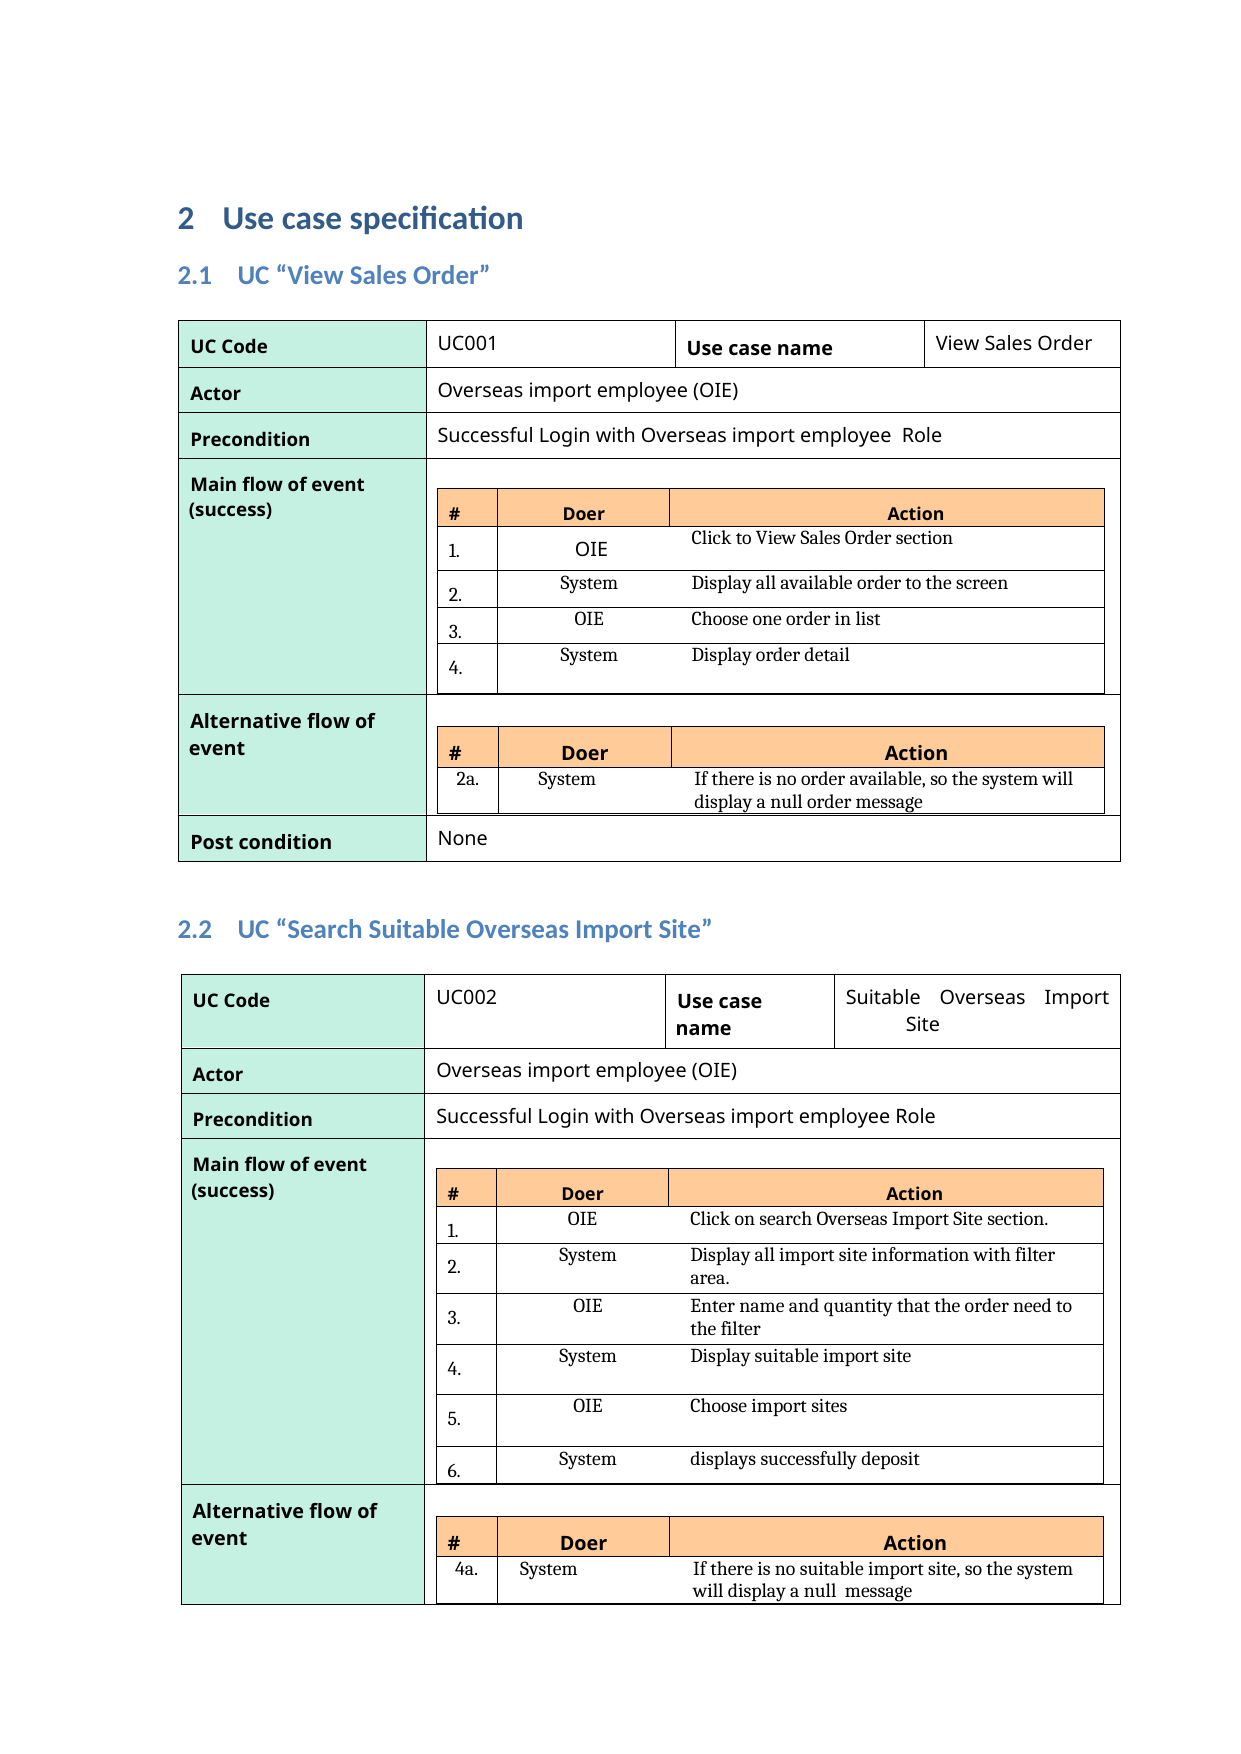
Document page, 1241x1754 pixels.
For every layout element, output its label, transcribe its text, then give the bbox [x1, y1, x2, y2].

table_cell Display suitable import site [669, 1345, 1103, 1394]
table_header Use case name [666, 975, 834, 1047]
table_header Action [670, 489, 1104, 526]
table_cell OIE [497, 1294, 668, 1344]
table_cell [427, 695, 1120, 814]
table_cell [437, 1244, 496, 1293]
table_cell displays successfully deposit [669, 1447, 1103, 1482]
table_cell [437, 1345, 496, 1394]
table_cell Precondition [182, 1094, 424, 1138]
table_header # [437, 1169, 496, 1206]
table_cell Actor [179, 368, 426, 412]
table_header Doer [498, 489, 669, 526]
table_header UC Code [182, 975, 424, 1047]
table_cell OIE [497, 1395, 668, 1446]
table_header Doer [498, 1517, 669, 1556]
table_header # [437, 1517, 497, 1556]
table_cell None [427, 816, 1120, 861]
table_cell System [497, 1345, 668, 1394]
table_cell Choose import sites [669, 1395, 1103, 1446]
table_header Action [672, 727, 1104, 767]
table_cell Main flow of event (success) [179, 459, 426, 694]
table_header Doer [499, 727, 671, 767]
table_header UC001 [427, 321, 675, 367]
table_header Use case name [676, 321, 924, 367]
table_cell System [499, 768, 671, 813]
table_cell Choose one order in list [670, 608, 1104, 643]
table_cell System [497, 1447, 668, 1482]
table_cell Main flow of event (success) [182, 1139, 424, 1484]
table_cell System [498, 571, 670, 607]
table_cell Display all import site information with filter area. [669, 1244, 1103, 1293]
table_cell Display order detail [670, 644, 1104, 693]
table_cell Successful Login with Overseas import employee Role [427, 413, 1120, 458]
table_cell Display all available order to the screen [670, 571, 1104, 607]
table_cell [427, 459, 1120, 694]
table_header View Sales Order [925, 321, 1120, 367]
table_cell [437, 1207, 496, 1242]
table_cell Click on search Overseas Import Site section. [669, 1207, 1103, 1242]
table_cell Precondition [179, 413, 426, 458]
table_cell Click to View Sales Order section [670, 527, 1104, 570]
table_header UC Code [179, 321, 426, 367]
table_cell OIE [498, 527, 670, 570]
table_cell System [498, 644, 670, 693]
table_cell [438, 571, 497, 607]
table_cell OIE [497, 1207, 668, 1242]
table_cell Enter name and quantity that the order need to the filter [669, 1294, 1103, 1344]
subtitle UC “Search Suitable Overseas Import Site” [177, 912, 1122, 945]
table_cell If there is no suitable import site, so the system will display a null message [670, 1557, 1103, 1603]
table_header UC002 [425, 975, 665, 1047]
table_cell If there is no order available, so the system will display a null order message [671, 768, 1104, 813]
table_header Doer [497, 1169, 668, 1206]
table_header Action [670, 1517, 1103, 1556]
table_header # [438, 489, 497, 526]
table_cell Overseas import employee (OIE) [427, 368, 1120, 412]
table_cell System [497, 1244, 668, 1293]
table_cell 2a. [438, 768, 498, 813]
table_header # [438, 727, 498, 767]
table_cell [438, 527, 497, 570]
table_header Action [669, 1169, 1103, 1206]
subtitle UC “View Sales Order” [177, 258, 1122, 291]
table_cell [438, 608, 497, 643]
table_cell Actor [182, 1049, 424, 1093]
table_cell OIE [498, 608, 670, 643]
table_cell Successful Login with Overseas import employee Role [425, 1094, 1120, 1138]
table_cell Alternative flow of event [179, 695, 426, 814]
table_cell [425, 1485, 1120, 1604]
table_cell [438, 644, 497, 693]
subtitle Use case specification [177, 197, 1122, 238]
table_cell [437, 1294, 496, 1344]
table_cell Alternative flow of event [182, 1485, 424, 1604]
table_cell Post condition [179, 816, 426, 861]
table_header Suitable Overseas Import Site [835, 975, 1120, 1047]
table_cell [437, 1447, 496, 1482]
table_cell [437, 1395, 496, 1446]
table_cell Overseas import employee (OIE) [425, 1049, 1120, 1093]
table_cell 4a. [437, 1557, 497, 1603]
table_cell [425, 1139, 1120, 1484]
table_cell System [498, 1557, 670, 1603]
